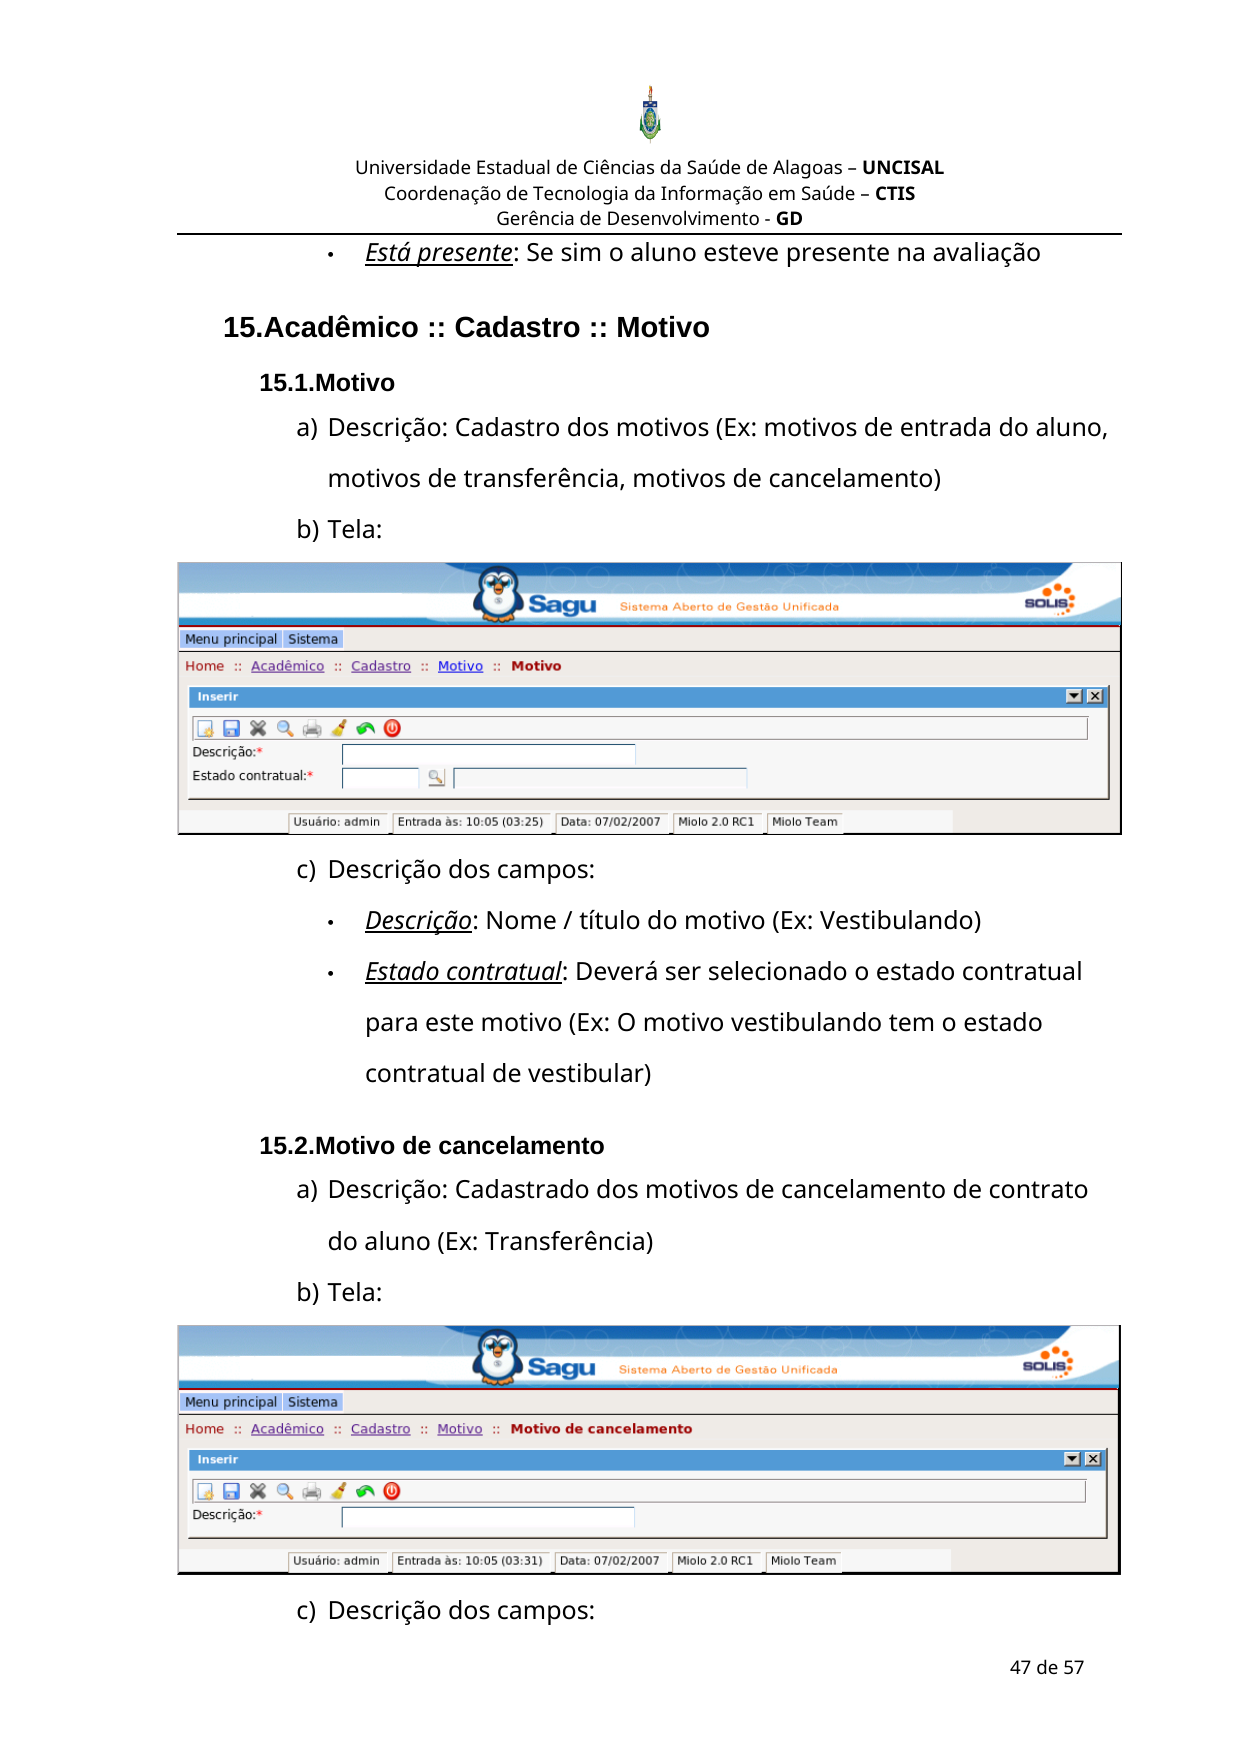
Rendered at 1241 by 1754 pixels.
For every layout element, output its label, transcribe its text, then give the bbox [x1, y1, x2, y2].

subtitle Motivo de cancelamento [252, 1132, 1122, 1160]
list Tela: [290, 511, 1122, 545]
list Descrição: Nome / título do motivo (Ex: Vestibulando) [327, 903, 1122, 937]
list Tela: [290, 1274, 1122, 1308]
subtitle Motivo [252, 369, 1122, 397]
list Descrição dos campos: [290, 1576, 1122, 1626]
list Está presente: Se sim o aluno esteve presente na avaliação [327, 235, 1122, 269]
subtitle Acadêmico :: Cadastro :: Motivo [215, 311, 1122, 344]
list Descrição dos campos: [290, 835, 1122, 886]
picture [177, 562, 1122, 835]
picture [638, 82, 662, 146]
list Descrição: Cadastro dos motivos (Ex: motivos de entrada do aluno, motivos de transferência, motivos de cancelamento) [290, 409, 1122, 494]
picture [177, 1325, 1122, 1576]
list Descrição: Cadastrado dos motivos de cancelamento de contrato do aluno (Ex: Transferência) [290, 1172, 1122, 1257]
list Estado contratual: Deverá ser selecionado o estado contratual para este motivo (Ex: O motivo vestibulando tem o estado contratual de vestibular) [327, 954, 1122, 1090]
